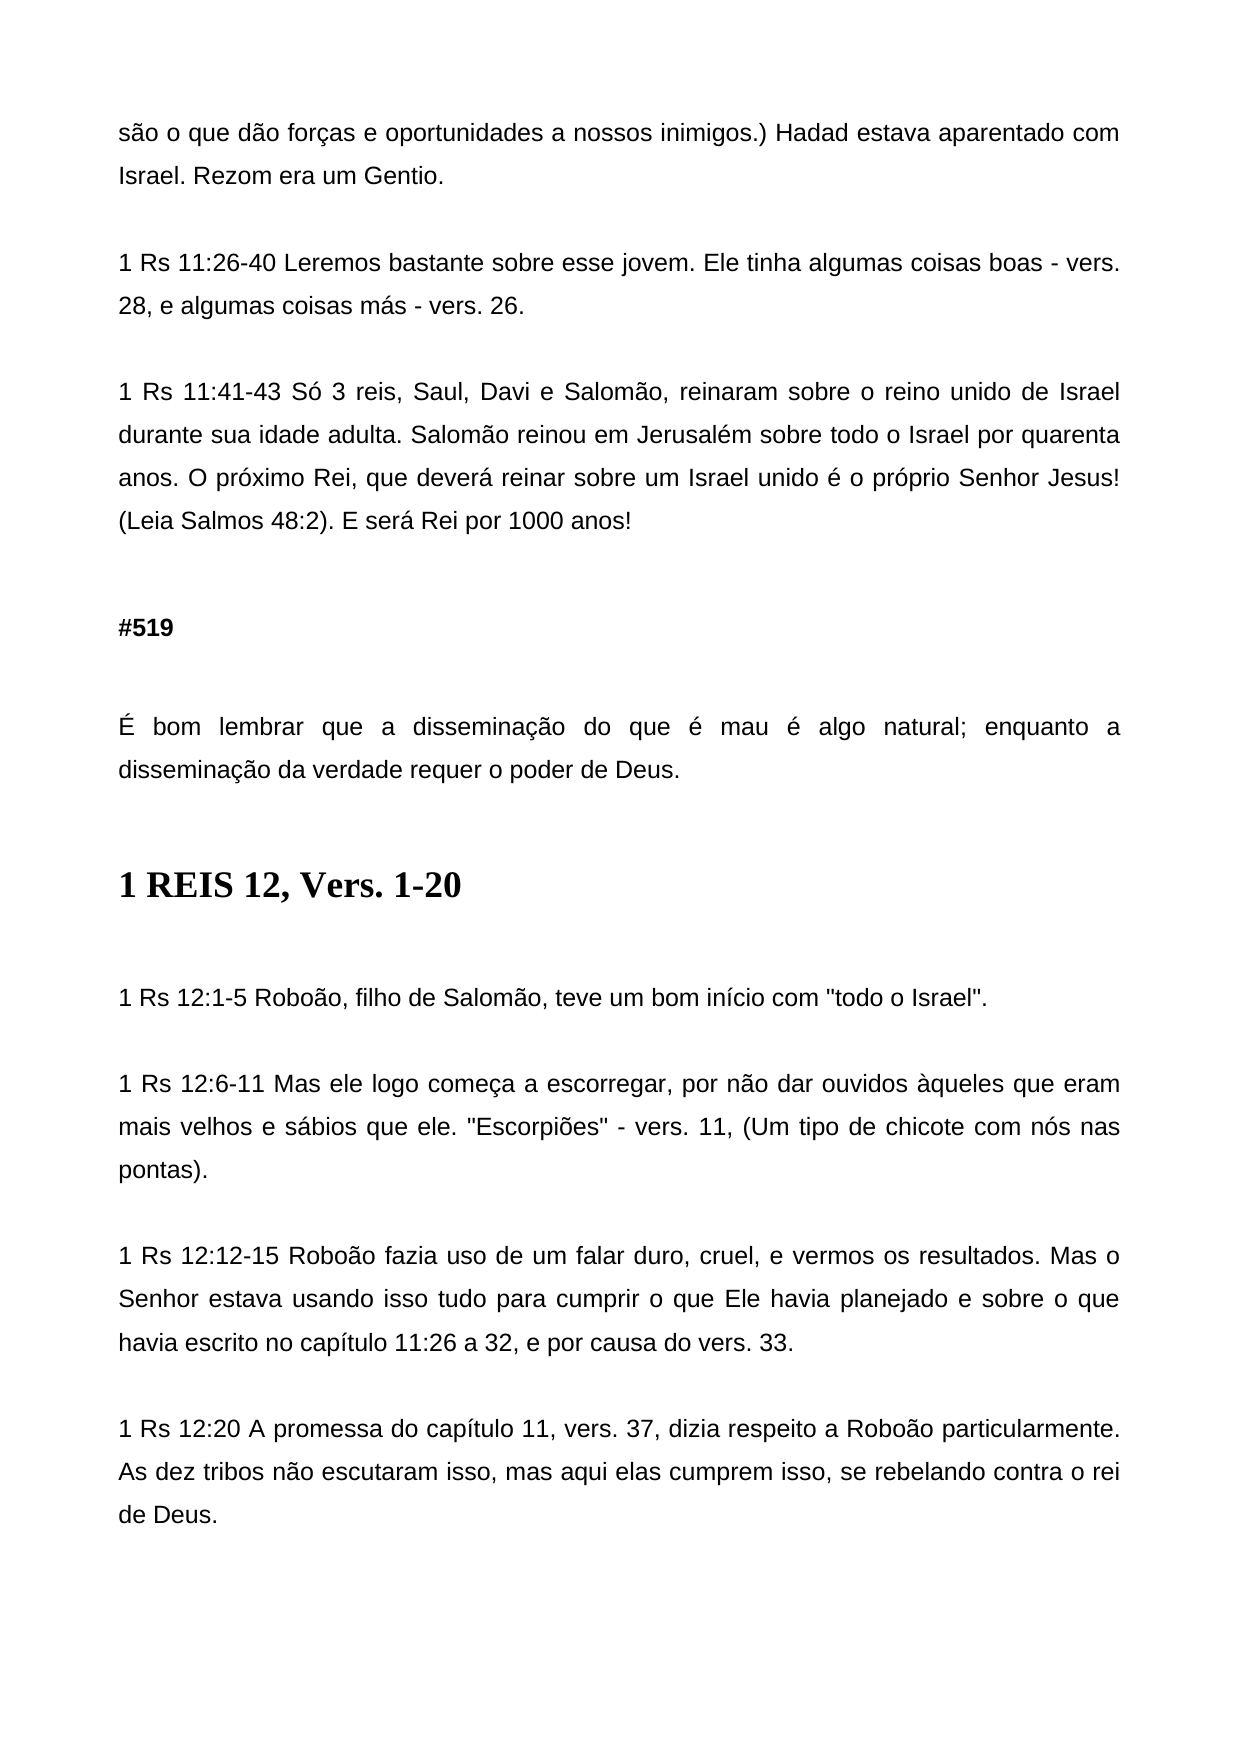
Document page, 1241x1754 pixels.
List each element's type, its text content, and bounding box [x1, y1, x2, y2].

text 1 Rs 12:20 A promessa do capítulo 11, vers. 37, dizia respeito a Roboão particularmente. As dez tribos não escutaram isso, mas aqui elas cumprem isso, se rebelando contra o rei de Deus. [118, 1414, 1122, 1529]
text são o que dão forças e oportunidades a nossos inimigos.) Hadad estava aparentado com Israel. Rezom era um Gentio. [118, 118, 1122, 190]
text 1 Rs 11:26-40 Leremos bastante sobre esse jovem. Ele tinha algumas coisas boas - vers. 28, e algumas coisas más - vers. 26. [118, 247, 1122, 319]
subtitle #519 [118, 613, 1122, 642]
text 1 Rs 12:1-5 Roboão, filho de Salomão, teve um bom início com "todo o Israel". [118, 983, 1122, 1011]
text 1 Rs 11:41-43 Só 3 reis, Saul, Davi e Salomão, reinaram sobre o reino unido de Israel durante sua idade adulta. Salomão reinou em Jerusalém sobre todo o Israel por quarenta anos. O próximo Rei, que deverá reinar sobre um Israel unido é o próprio Senhor Jesus! (Leia Salmos 48:2). E será Rei por 1000 anos! [118, 377, 1122, 535]
text 1 Rs 12:6-11 Mas ele logo começa a escorregar, por não dar ouvidos àqueles que eram mais velhos e sábios que ele. "Escorpiões" - vers. 11, (Um tipo de chicote com nós nas pontas). [118, 1069, 1122, 1184]
text 1 Rs 12:12-15 Roboão fazia uso de um falar duro, cruel, e vermos os resultados. Mas o Senhor estava usando isso tudo para cumprir o que Ele havia planejado e sobre o que havia escrito no capítulo 11:26 a 32, e por causa do vers. 33. [118, 1241, 1122, 1356]
text É bom lembrar que a disseminação do que é mau é algo natural; enquanto a disseminação da verdade requer o poder de Deus. [118, 712, 1122, 784]
subtitle 1 REIS 12, Vers. 1-20 [118, 862, 1122, 905]
